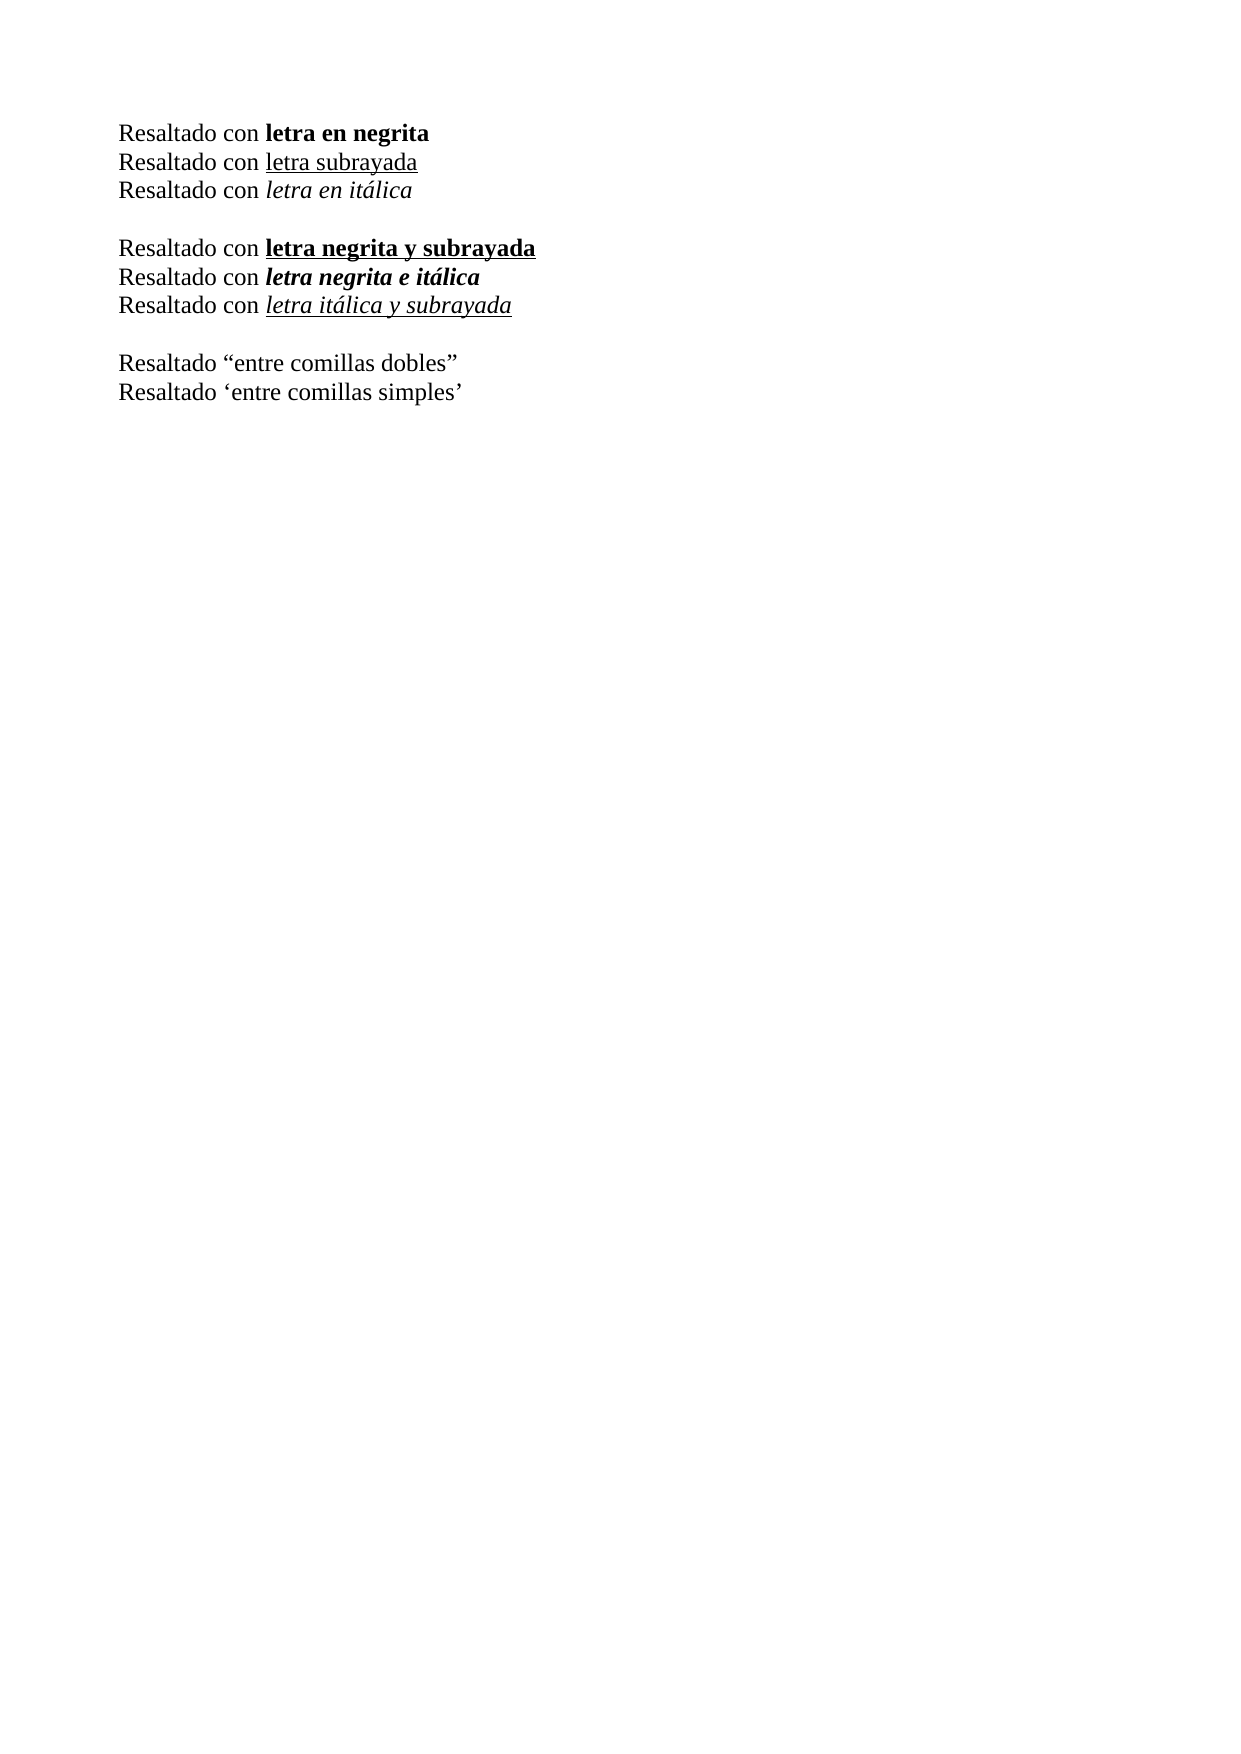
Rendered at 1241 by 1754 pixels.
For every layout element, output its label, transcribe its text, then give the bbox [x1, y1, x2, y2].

text Resaltado con letra itálica y subrayada [118, 291, 1122, 319]
text Resaltado con letra en itálica [118, 176, 1122, 204]
text Resaltado con letra subrayada [118, 147, 1122, 176]
text Resaltado ‘entre comillas simples’ [118, 377, 1122, 406]
text Resaltado con letra en negrita [118, 118, 1122, 147]
text Resaltado con letra negrita e itálica [118, 262, 1122, 291]
text Resaltado “entre comillas dobles” [118, 348, 1122, 377]
text Resaltado con letra negrita y subrayada [118, 233, 1122, 262]
